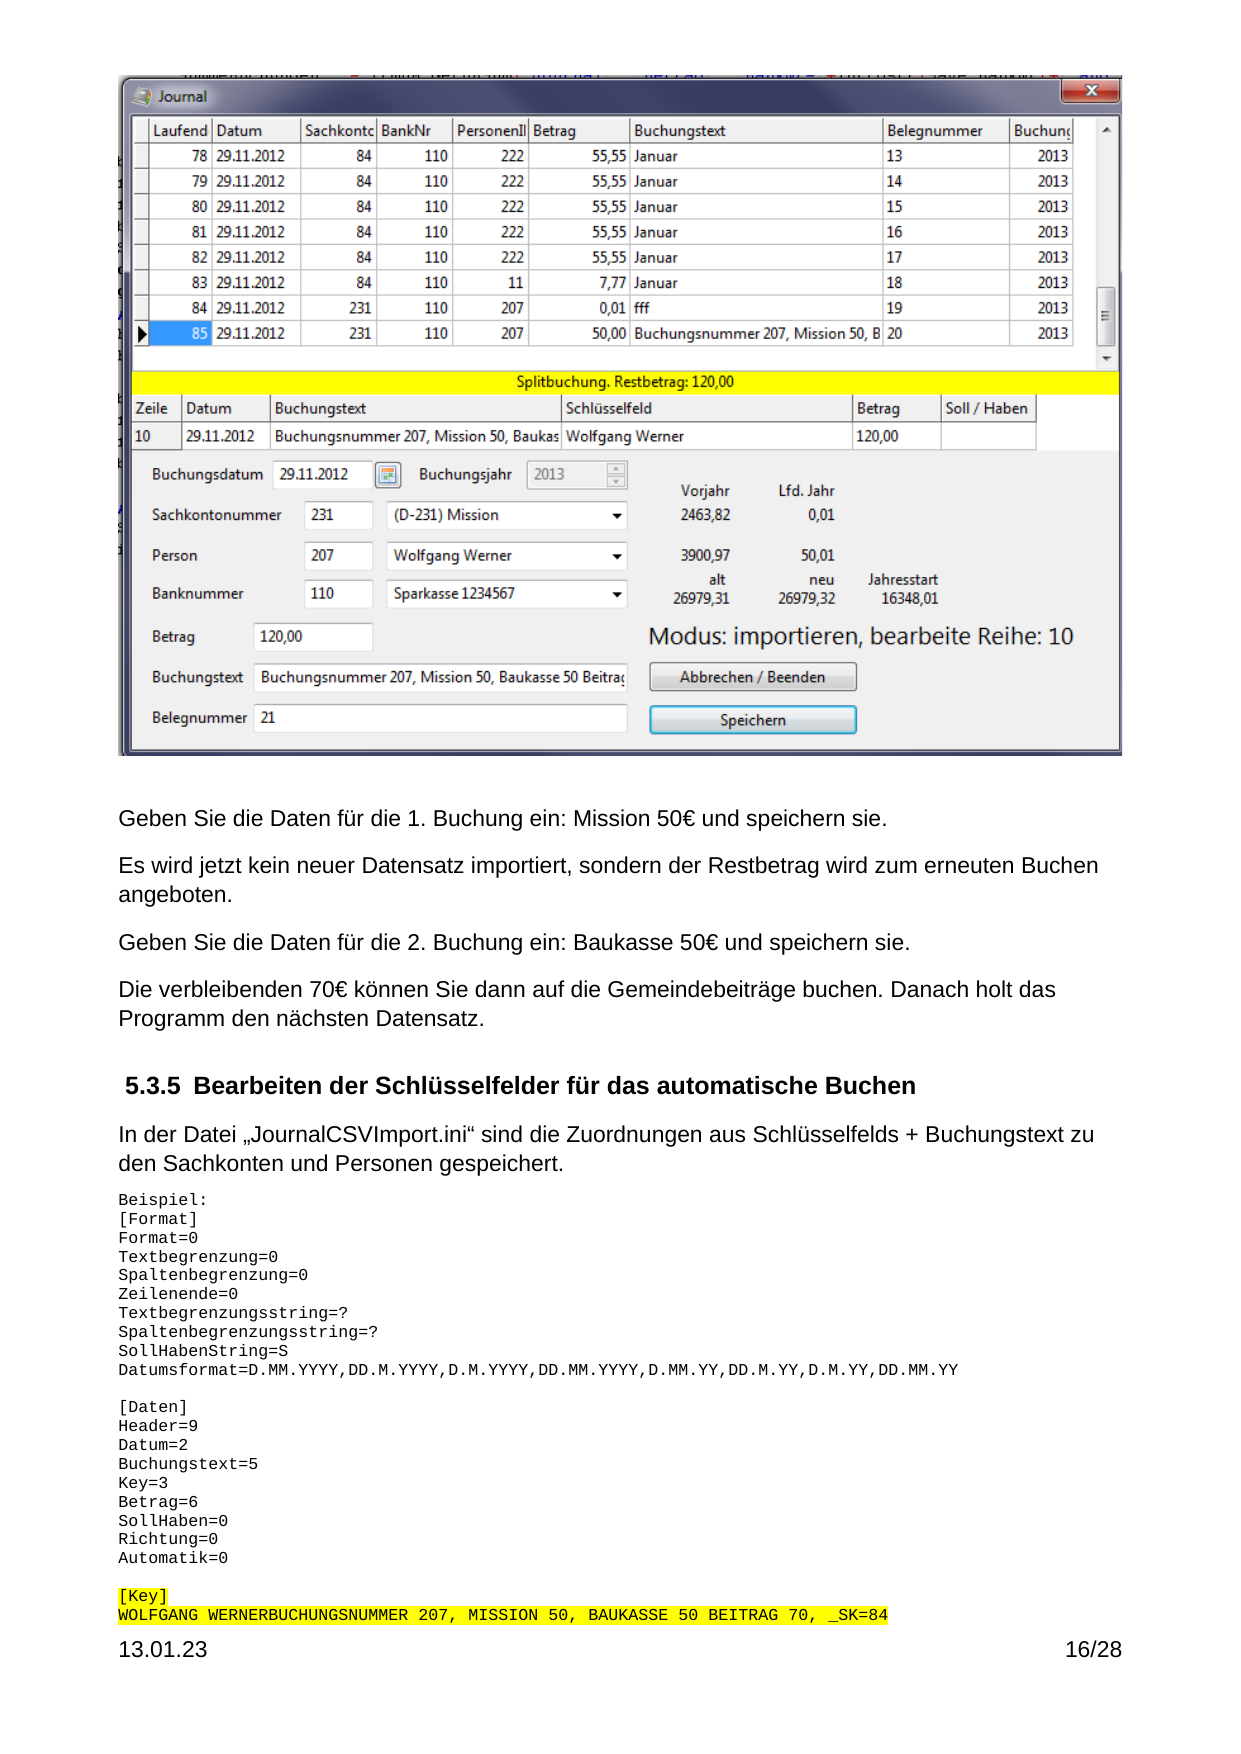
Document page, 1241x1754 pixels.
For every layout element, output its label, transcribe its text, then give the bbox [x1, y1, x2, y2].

text Datum=2 [118, 1437, 1122, 1456]
text Datumsformat=D.MM.YYYY,DD.M.YYYY,D.M.YYYY,DD.MM.YYYY,D.MM.YY,DD.M.YY,D.M.YY,DD.MM.YY [118, 1361, 1122, 1380]
text Beispiel: [118, 1192, 1122, 1210]
text Richtung=0 [118, 1531, 1122, 1550]
text Es wird jetzt kein neuer Datensatz importiert, sondern der Restbetrag wird zum erneuten Buchen angeboten. [118, 852, 1122, 908]
text Format=0 [118, 1229, 1122, 1248]
text Buchungstext=5 [118, 1456, 1122, 1474]
subtitle Bearbeiten der Schlüsselfelder für das automatische Buchen [118, 1071, 1122, 1100]
text WOLFGANG WERNERBUCHUNGSNUMMER 207, MISSION 50, BAUKASSE 50 BEITRAG 70, _SK=84 [118, 1606, 1122, 1625]
text Textbegrenzung=0 [118, 1248, 1122, 1267]
picture [118, 75, 1123, 756]
text Geben Sie die Daten für die 1. Buchung ein: Mission 50€ und speichern sie. [118, 805, 1122, 831]
text Die verbleibenden 70€ können Sie dann auf die Gemeindebeiträge buchen. Danach holt das Programm den nächsten Datensatz. [118, 976, 1122, 1031]
text Betrag=6 [118, 1493, 1122, 1512]
text In der Datei „JournalCSVImport.ini“ sind die Zuordnungen aus Schlüsselfelds + Buchungstext zu den Sachkonten und Personen gespeichert. [118, 1121, 1122, 1177]
text Key=3 [118, 1474, 1122, 1493]
text Textbegrenzungsstring=? [118, 1305, 1122, 1323]
text SollHaben=0 [118, 1512, 1122, 1531]
text [Format] [118, 1210, 1122, 1229]
text SollHabenString=S [118, 1342, 1122, 1361]
text [Daten] [118, 1399, 1122, 1418]
text Spaltenbegrenzung=0 [118, 1267, 1122, 1286]
text Automatik=0 [118, 1550, 1122, 1569]
text [Key] [118, 1587, 1122, 1606]
text Header=9 [118, 1418, 1122, 1437]
text Zeilenende=0 [118, 1286, 1122, 1305]
text Geben Sie die Daten für die 2. Buchung ein: Baukasse 50€ und speichern sie. [118, 929, 1122, 955]
text Spaltenbegrenzungsstring=? [118, 1323, 1122, 1342]
